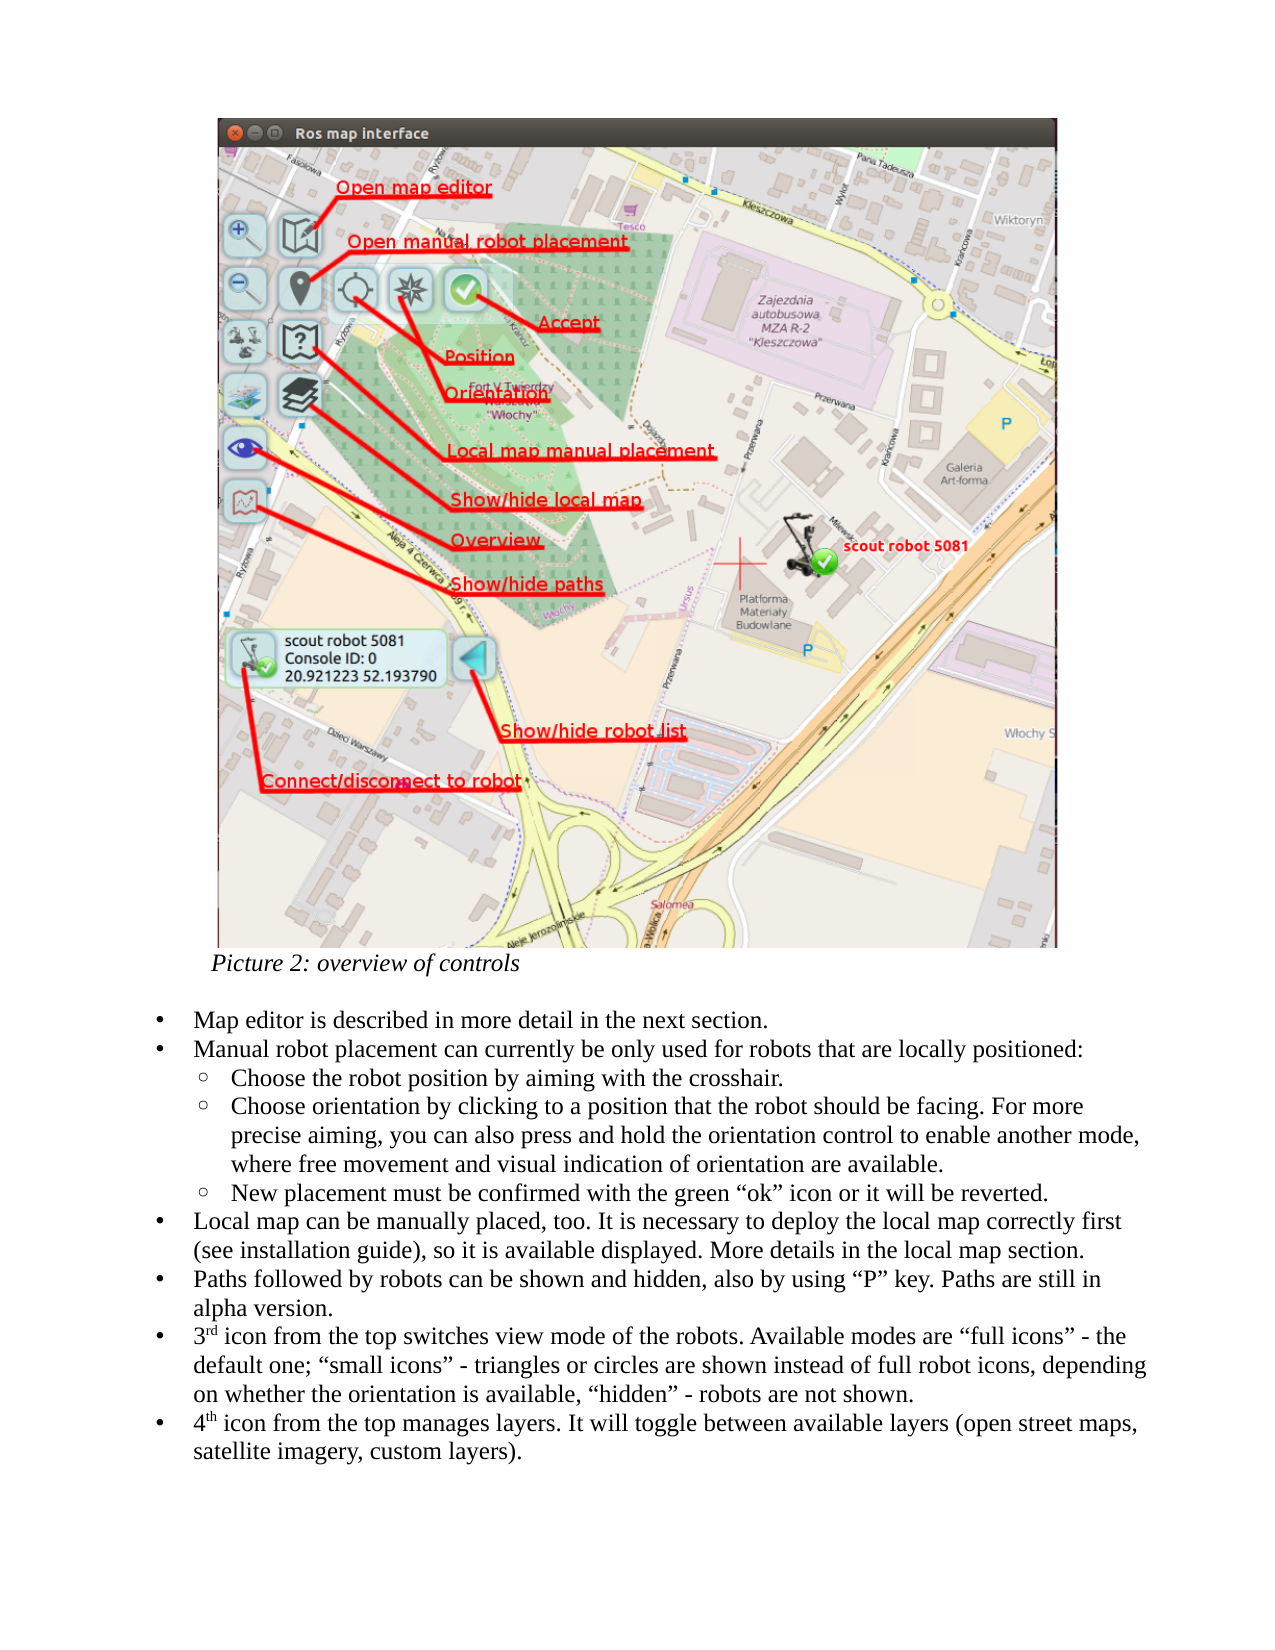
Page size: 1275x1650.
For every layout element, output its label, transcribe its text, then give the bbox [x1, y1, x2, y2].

list 4th icon from the top manages layers. It will toggle between available layers (open street maps, satellite imagery, custom layers). [156, 1408, 1157, 1465]
list Local map can be manually placed, too. It is necessary to deploy the local map correctly first (see installation guide), so it is available displayed. More details in the local map section. [156, 1206, 1157, 1264]
text Picture 2: overview of controls [118, 118, 1157, 976]
list Manual robot placement can currently be only used for robots that are locally positioned: [156, 1034, 1157, 1063]
picture [217, 118, 1058, 948]
list Choose orientation by clicking to a position that the robot should be facing. For more precise aiming, you can also press and hold the orientation control to enable another mode, where free movement and visual indication of orientation are available. [193, 1091, 1157, 1178]
list Choose the robot position by aiming with the crosshair. [193, 1063, 1157, 1091]
list 3rd icon from the top switches view mode of the robots. Available modes are “full icons” - the default one; “small icons” - triangles or circles are shown instead of full robot icons, depending on whether the orientation is available, “hidden” - robots are not shown. [156, 1321, 1157, 1408]
list Paths followed by robots can be shown and hidden, also by using “P” key. Paths are still in alpha version. [156, 1264, 1157, 1321]
list Map editor is described in more detail in the next section. [156, 1005, 1157, 1034]
list New placement must be confirmed with the green “ok” icon or it will be reverted. [193, 1178, 1157, 1206]
